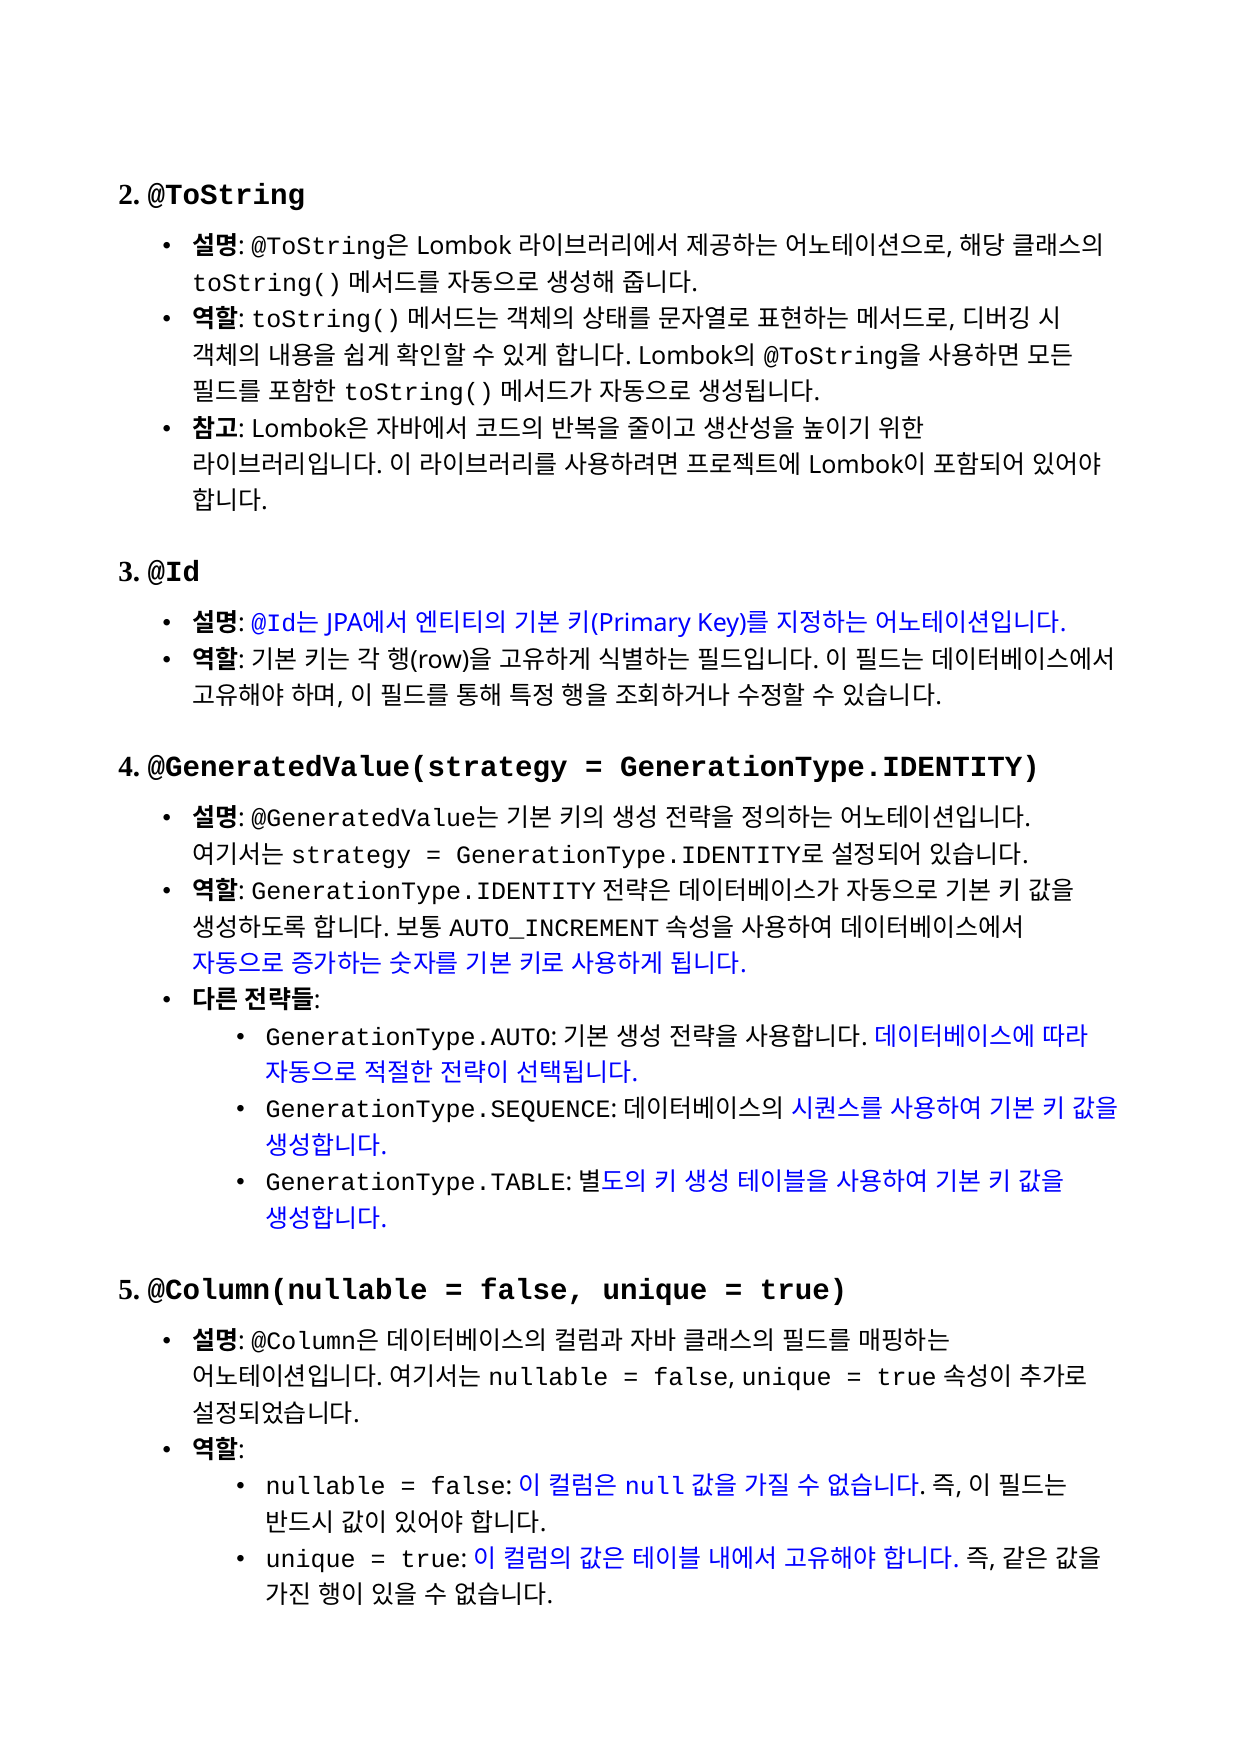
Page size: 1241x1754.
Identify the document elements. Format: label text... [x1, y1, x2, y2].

list GenerationType.SEQUENCE: 데이터베이스의 시퀀스를 사용하여 기본 키 값을 생성합니다. [236, 1089, 1122, 1162]
list 역할: 기본 키는 각 행(row)을 고유하게 식별하는 필드입니다. 이 필드는 데이터베이스에서 고유해야 하며, 이 필드를 통해 특정 행을 조회하거나 수정할 수 있습니다. [162, 639, 1122, 712]
list 역할: [162, 1429, 1122, 1466]
list unique = true: 이 컬럼의 값은 테이블 내에서 고유해야 합니다. 즉, 같은 값을 가진 행이 있을 수 없습니다. [236, 1538, 1122, 1611]
list GenerationType.TABLE: 별도의 키 생성 테이블을 사용하여 기본 키 값을 생성합니다. [236, 1162, 1122, 1234]
subtitle 3. @Id [118, 554, 1122, 590]
subtitle 5. @Column(nullable = false, unique = true) [118, 1272, 1122, 1308]
list 역할: GenerationType.IDENTITY 전략은 데이터베이스가 자동으로 기본 키 값을 생성하도록 합니다. 보통 AUTO_INCREMENT 속성을 사용하여 데이터베이스에서 자동으로 증가하는 숫자를 기본 키로 사용하게 됩니다. [162, 871, 1122, 980]
list 참고: Lombok은 자바에서 코드의 반복을 줄이고 생산성을 높이기 위한 라이브러리입니다. 이 라이브러리를 사용하려면 프로젝트에 Lombok이 포함되어 있어야 합니다. [162, 408, 1122, 517]
list 다른 전략들: [162, 980, 1122, 1016]
list 설명: @ToString은 Lombok 라이브러리에서 제공하는 어노테이션으로, 해당 클래스의 toString() 메서드를 자동으로 생성해 줍니다. [162, 226, 1122, 299]
list 역할: toString() 메서드는 객체의 상태를 문자열로 표현하는 메서드로, 디버깅 시 객체의 내용을 쉽게 확인할 수 있게 합니다. Lombok의 @ToString을 사용하면 모든 필드를 포함한 toString() 메서드가 자동으로 생성됩니다. [162, 299, 1122, 408]
subtitle 2. @ToString [118, 177, 1122, 213]
subtitle 4. @GeneratedValue(strategy = GenerationType.IDENTITY) [118, 749, 1122, 785]
list 설명: @GeneratedValue는 기본 키의 생성 전략을 정의하는 어노테이션입니다. 여기서는 strategy = GenerationType.IDENTITY로 설정되어 있습니다. [162, 798, 1122, 871]
list 설명: @Id는 JPA에서 엔티티의 기본 키(Primary Key)를 지정하는 어노테이션입니다. [162, 603, 1122, 639]
list nullable = false: 이 컬럼은 null 값을 가질 수 없습니다. 즉, 이 필드는 반드시 값이 있어야 합니다. [236, 1466, 1122, 1538]
list GenerationType.AUTO: 기본 생성 전략을 사용합니다. 데이터베이스에 따라 자동으로 적절한 전략이 선택됩니다. [236, 1016, 1122, 1089]
list 설명: @Column은 데이터베이스의 컬럼과 자바 클래스의 필드를 매핑하는 어노테이션입니다. 여기서는 nullable = false, unique = true 속성이 추가로 설정되었습니다. [162, 1320, 1122, 1429]
